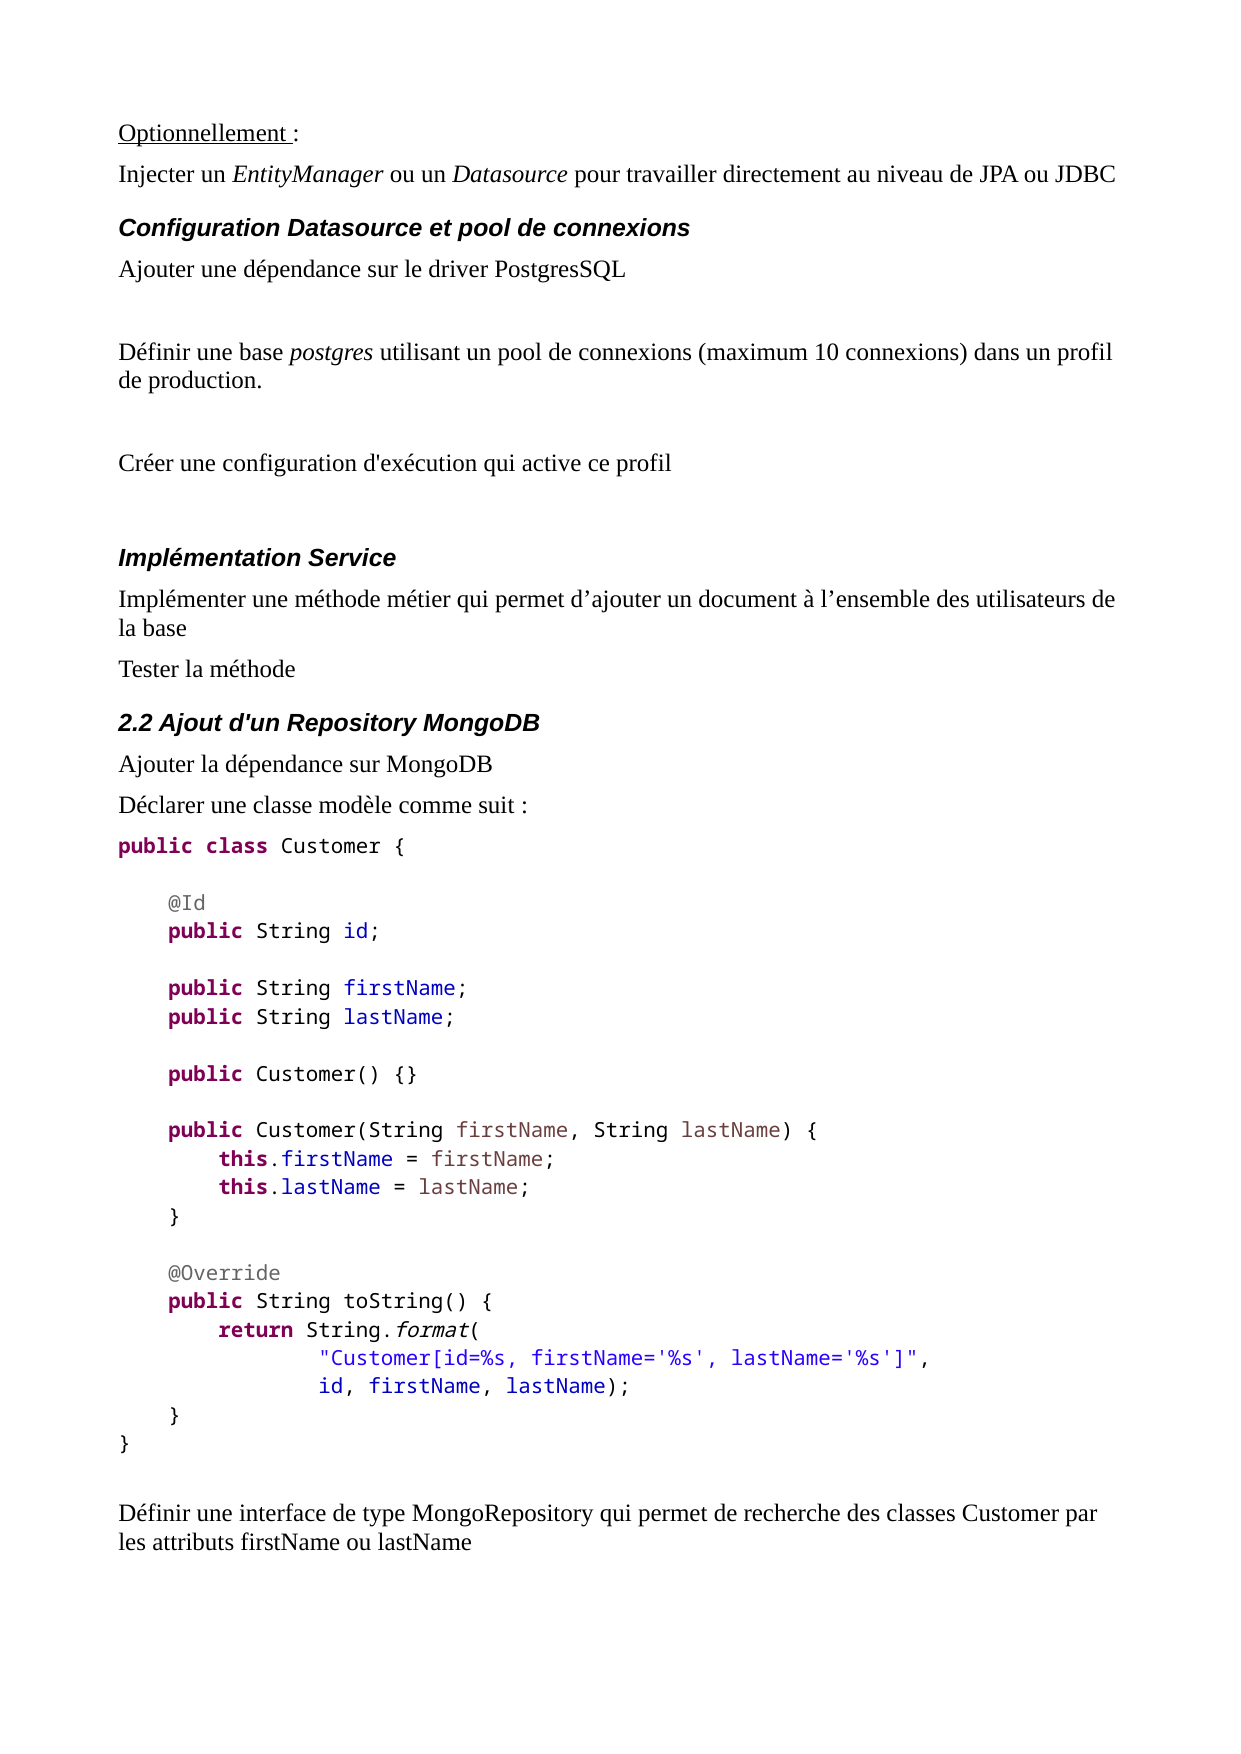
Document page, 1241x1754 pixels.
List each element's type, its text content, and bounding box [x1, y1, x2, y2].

text public class Customer { [118, 831, 1122, 860]
text Implémenter une méthode métier qui permet d’ajouter un document à l’ensemble des utilisateurs de la base [118, 584, 1122, 641]
text Déclarer une classe modèle comme suit : [118, 790, 1122, 819]
text public String toString() { [118, 1286, 1122, 1315]
text Définir une base postgres utilisant un pool de connexions (maximum 10 connexions) dans un profil de production. [118, 337, 1122, 394]
text } [118, 1428, 1122, 1457]
text Ajouter une dépendance sur le driver PostgresSQL [118, 254, 1122, 283]
text @Id [118, 888, 1122, 917]
text Créer une configuration d'exécution qui active ce profil [118, 448, 1122, 477]
text Tester la méthode [118, 654, 1122, 683]
text id, firstName, lastName); [118, 1372, 1122, 1400]
subtitle Implémentation Service [118, 543, 1122, 571]
text this.lastName = lastName; [118, 1172, 1122, 1201]
text @Override [118, 1258, 1122, 1286]
text public String lastName; [118, 1002, 1122, 1030]
text Optionnellement : [118, 118, 1122, 147]
text public String firstName; [118, 973, 1122, 1002]
text public Customer() {} [118, 1059, 1122, 1087]
text } [118, 1400, 1122, 1428]
text "Customer[id=%s, firstName='%s', lastName='%s']", [118, 1343, 1122, 1372]
text return String.format( [118, 1315, 1122, 1343]
text Ajouter la dépendance sur MongoDB [118, 749, 1122, 777]
subtitle Configuration Datasource et pool de connexions [118, 213, 1122, 242]
text public Customer(String firstName, String lastName) { [118, 1116, 1122, 1144]
text Définir une interface de type MongoRepository qui permet de recherche des classes Customer par les attributs firstName ou lastName [118, 1498, 1122, 1556]
subtitle 2.2 Ajout d'un Repository MongoDB [118, 708, 1122, 736]
text } [118, 1201, 1122, 1229]
text Injecter un EntityManager ou un Datasource pour travailler directement au niveau de JPA ou JDBC [118, 159, 1122, 188]
text public String id; [118, 917, 1122, 945]
text this.firstName = firstName; [118, 1144, 1122, 1172]
